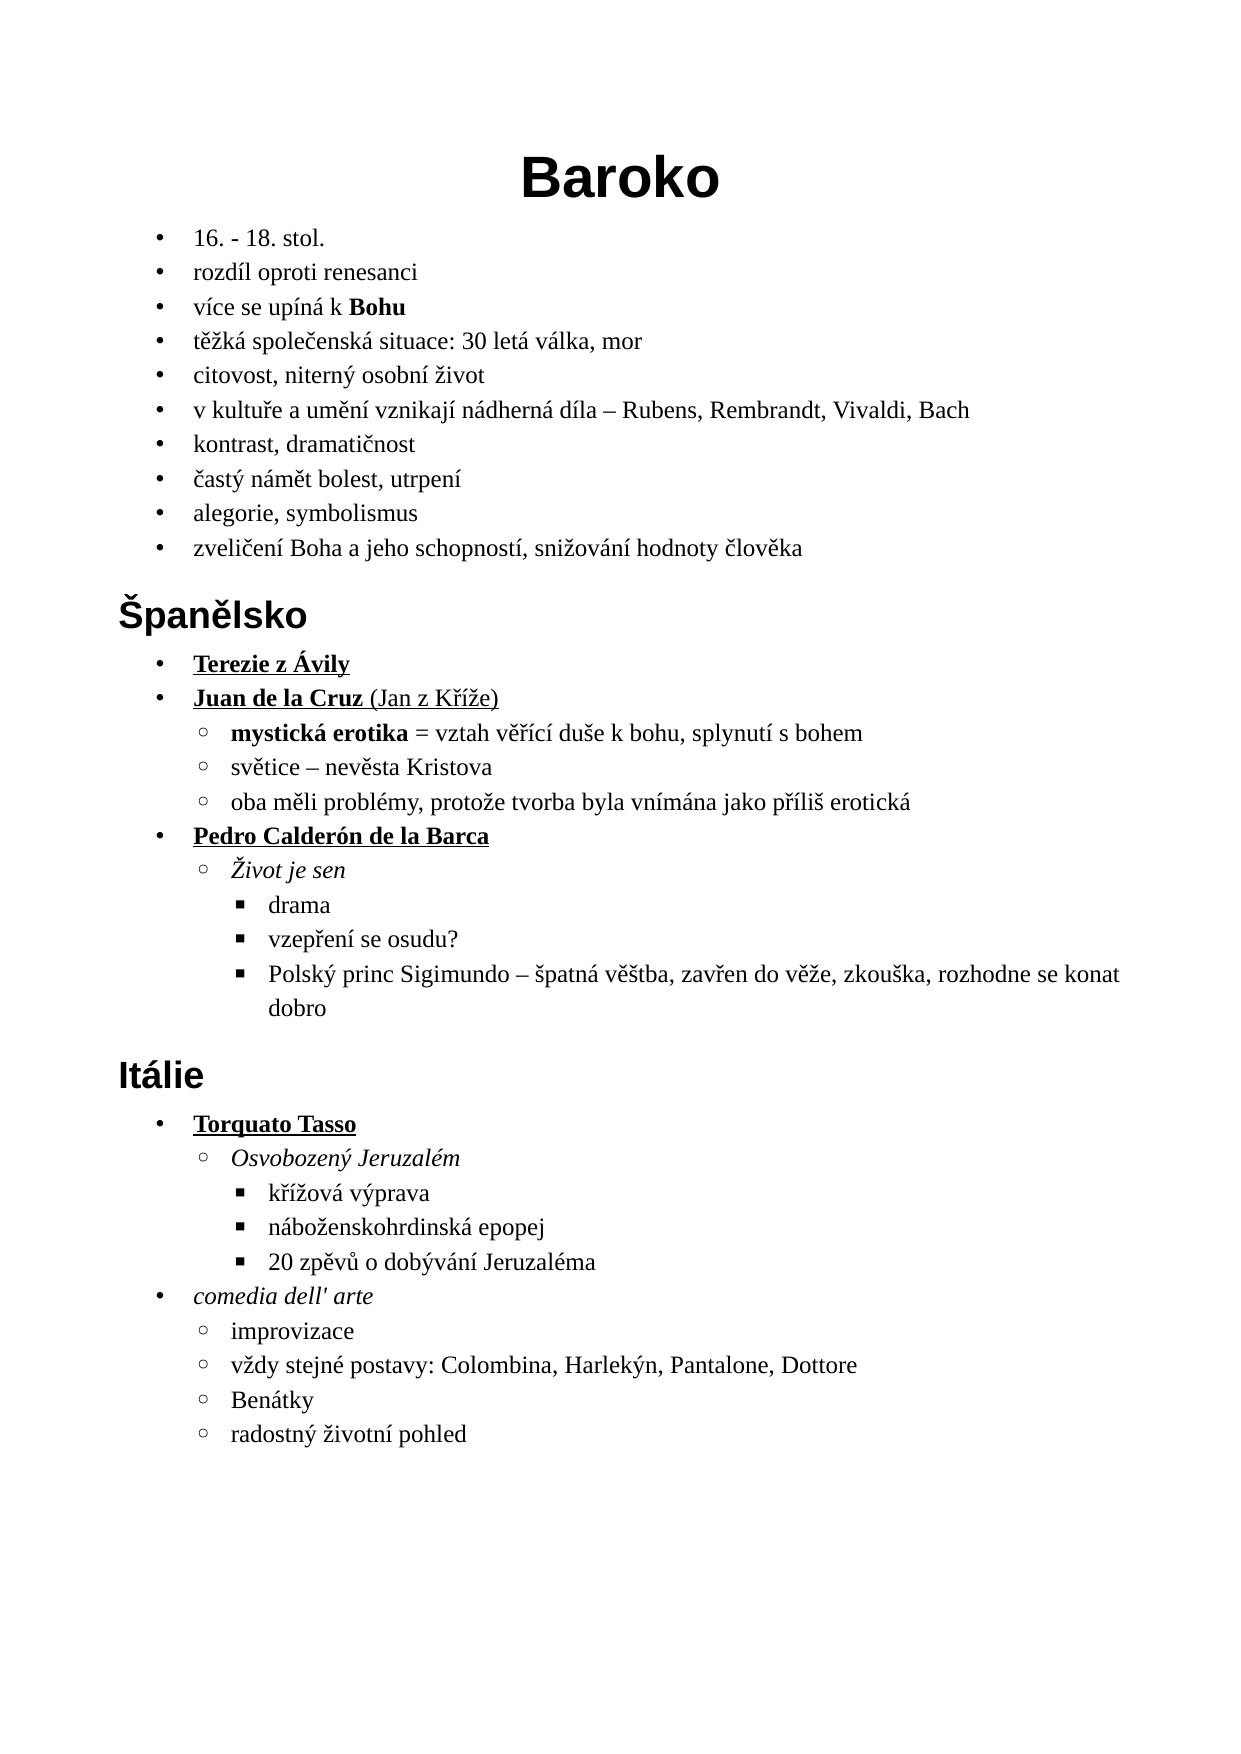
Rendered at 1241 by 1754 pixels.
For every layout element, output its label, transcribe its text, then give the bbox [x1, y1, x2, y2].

list Osvobozený Jeruzalém [193, 1143, 1122, 1172]
list těžká společenská situace: 30 letá válka, mor [156, 326, 1122, 355]
list citovost, niterný osobní život [156, 361, 1122, 389]
list alegorie, symbolismus [156, 498, 1122, 527]
list Polský princ Sigimundo – špatná věštba, zavřen do věže, zkouška, rozhodne se konat dobro [231, 959, 1122, 1022]
list oba měli problémy, protože tvorba byla vnímána jako příliš erotická [193, 787, 1122, 815]
list Benátky [193, 1385, 1122, 1414]
list Pedro Calderón de la Barca [156, 821, 1122, 850]
subtitle Španělsko [118, 592, 1122, 636]
list comedia dell' arte [156, 1281, 1122, 1310]
list rozdíl oproti renesanci [156, 257, 1122, 286]
list Juan de la Cruz (Jan z Kříže) [156, 683, 1122, 712]
list Torquato Tasso [156, 1109, 1122, 1138]
list v kultuře a umění vznikají nádherná díla – Rubens, Rembrandt, Vivaldi, Bach [156, 395, 1122, 424]
list vždy stejné postavy: Colombina, Harlekýn, Pantalone, Dottore [193, 1350, 1122, 1379]
list náboženskohrdinská epopej [231, 1212, 1122, 1241]
list mystická erotika = vztah věřící duše k bohu, splynutí s bohem [193, 718, 1122, 746]
list křížová výprava [231, 1178, 1122, 1207]
list světice – nevěsta Kristova [193, 752, 1122, 781]
list 16. - 18. stol. [156, 223, 1122, 251]
list Terezie z Ávily [156, 649, 1122, 677]
list improvizace [193, 1316, 1122, 1345]
list Život je sen [193, 856, 1122, 884]
list 20 zpěvů o dobývání Jeruzaléma [231, 1247, 1122, 1276]
list drama [231, 890, 1122, 919]
list častý námět bolest, utrpení [156, 464, 1122, 493]
list radostný životní pohled [193, 1419, 1122, 1448]
list kontrast, dramatičnost [156, 429, 1122, 458]
title Baroko [118, 143, 1122, 210]
list více se upíná k Bohu [156, 292, 1122, 320]
list zveličení Boha a jeho schopností, snižování hodnoty člověka [156, 533, 1122, 562]
list vzepření se osudu? [231, 924, 1122, 953]
subtitle Itálie [118, 1053, 1122, 1097]
